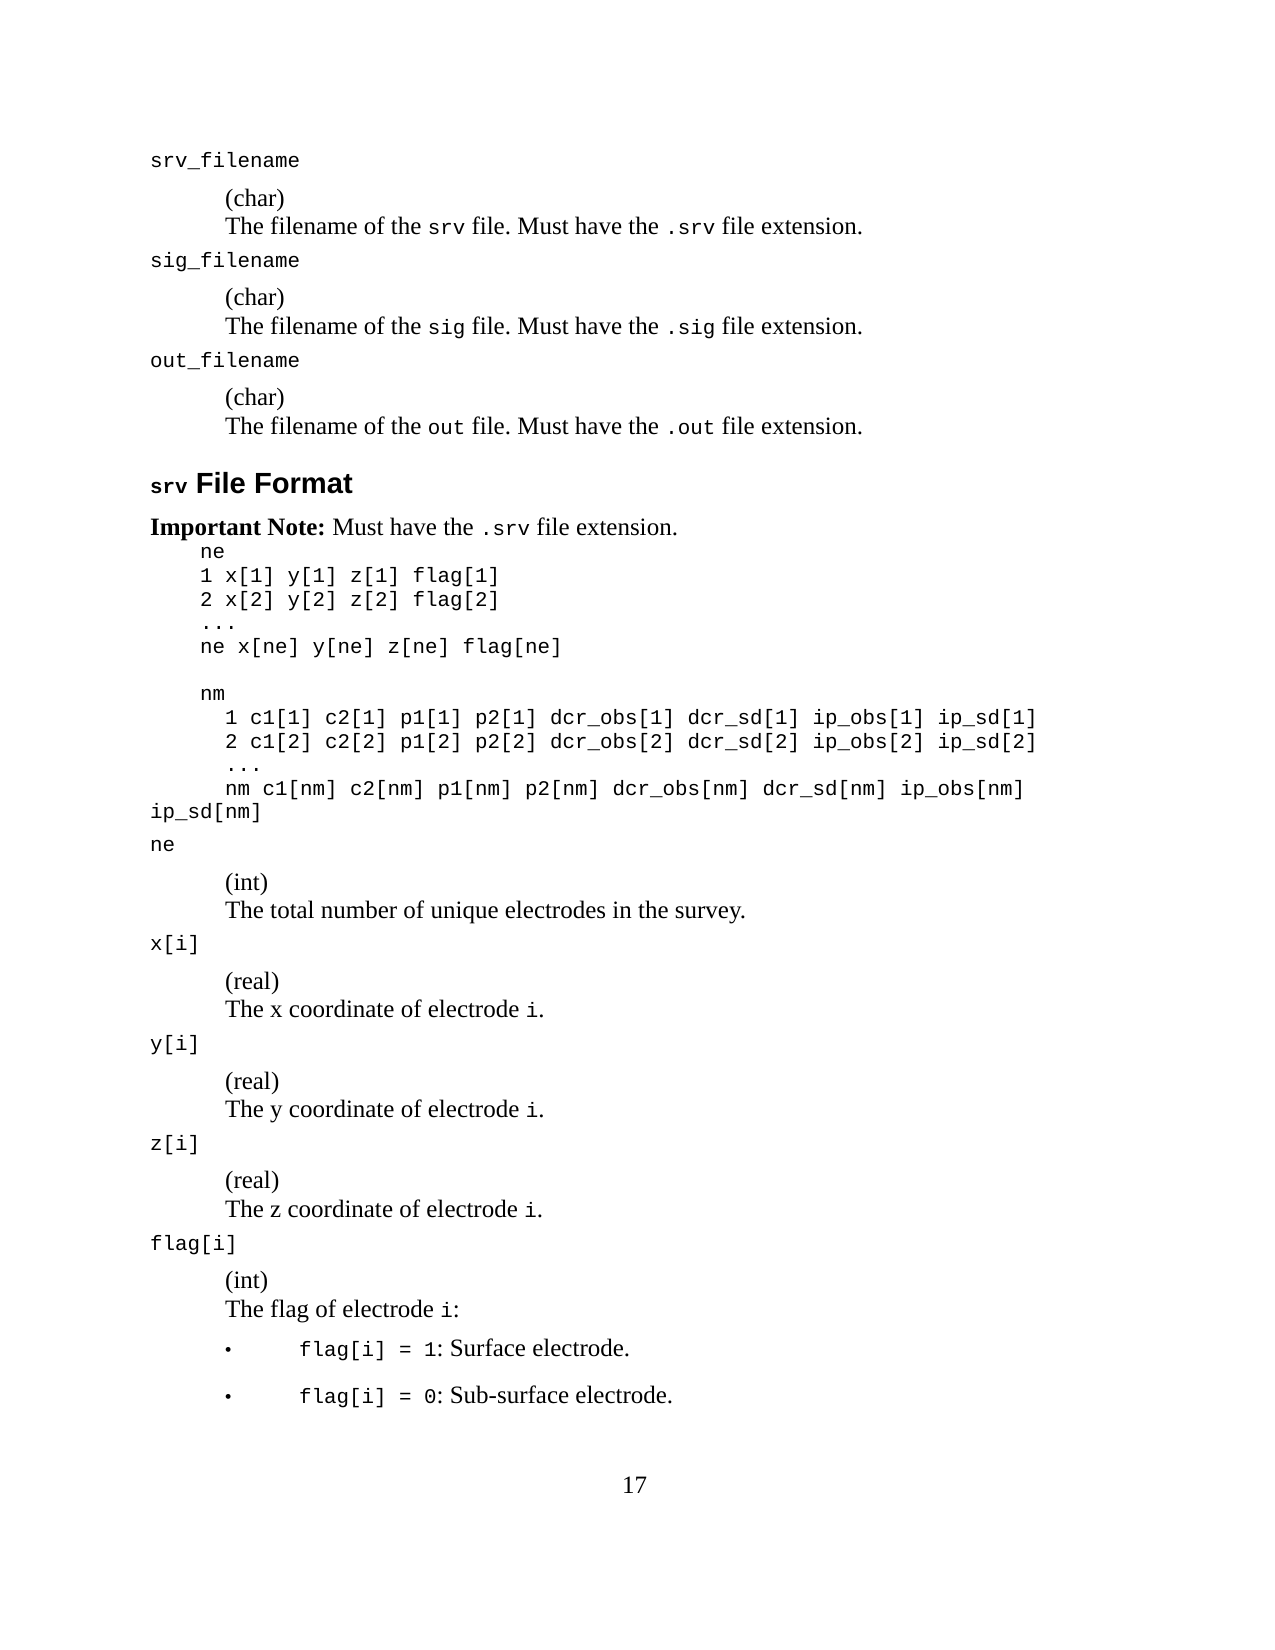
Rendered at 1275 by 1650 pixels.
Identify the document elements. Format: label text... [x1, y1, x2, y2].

text ne [150, 541, 1125, 565]
list flag[i] = 1: Surface electrode. [225, 1333, 1125, 1362]
text nm [150, 683, 1125, 707]
text (char) The filename of the srv file. Must have the .srv file extension. [225, 183, 1125, 241]
text (real) The y coordinate of electrode i. [225, 1066, 1125, 1124]
text 1 c1[1] c2[1] p1[1] p2[1] dcr_obs[1] dcr_sd[1] ip_obs[1] ip_sd[1] [150, 707, 1125, 731]
text 1 x[1] y[1] z[1] flag[1] [150, 565, 1125, 589]
text (int) The total number of unique electrodes in the survey. [225, 867, 1125, 924]
text (char) The filename of the sig file. Must have the .sig file extension. [225, 282, 1125, 341]
text x[i] [150, 933, 1125, 957]
text ... [150, 754, 1125, 778]
text 2 x[2] y[2] z[2] flag[2] [150, 589, 1125, 612]
text ... [150, 612, 1125, 636]
text srv_filename [150, 150, 1125, 174]
text flag[i] [150, 1233, 1125, 1257]
text out_filename [150, 350, 1125, 373]
text (real) The z coordinate of electrode i. [225, 1166, 1125, 1224]
text (char) The filename of the out file. Must have the .out file extension. [225, 382, 1125, 441]
text Important Note: Must have the .srv file extension. [150, 512, 1125, 541]
text ne [150, 834, 1125, 858]
text (int) The flag of electrode i: [225, 1266, 1125, 1324]
subtitle srv File Format [150, 466, 1125, 499]
text ne x[ne] y[ne] z[ne] flag[ne] [150, 636, 1125, 660]
text y[i] [150, 1033, 1125, 1057]
text sig_filename [150, 250, 1125, 273]
text z[i] [150, 1133, 1125, 1157]
list flag[i] = 0: Sub-surface electrode. [225, 1380, 1125, 1410]
text 2 c1[2] c2[2] p1[2] p2[2] dcr_obs[2] dcr_sd[2] ip_obs[2] ip_sd[2] [150, 731, 1125, 754]
text nm c1[nm] c2[nm] p1[nm] p2[nm] dcr_obs[nm] dcr_sd[nm] ip_obs[nm] ip_sd[nm] [150, 778, 1125, 825]
text (real) The x coordinate of electrode i. [225, 966, 1125, 1024]
